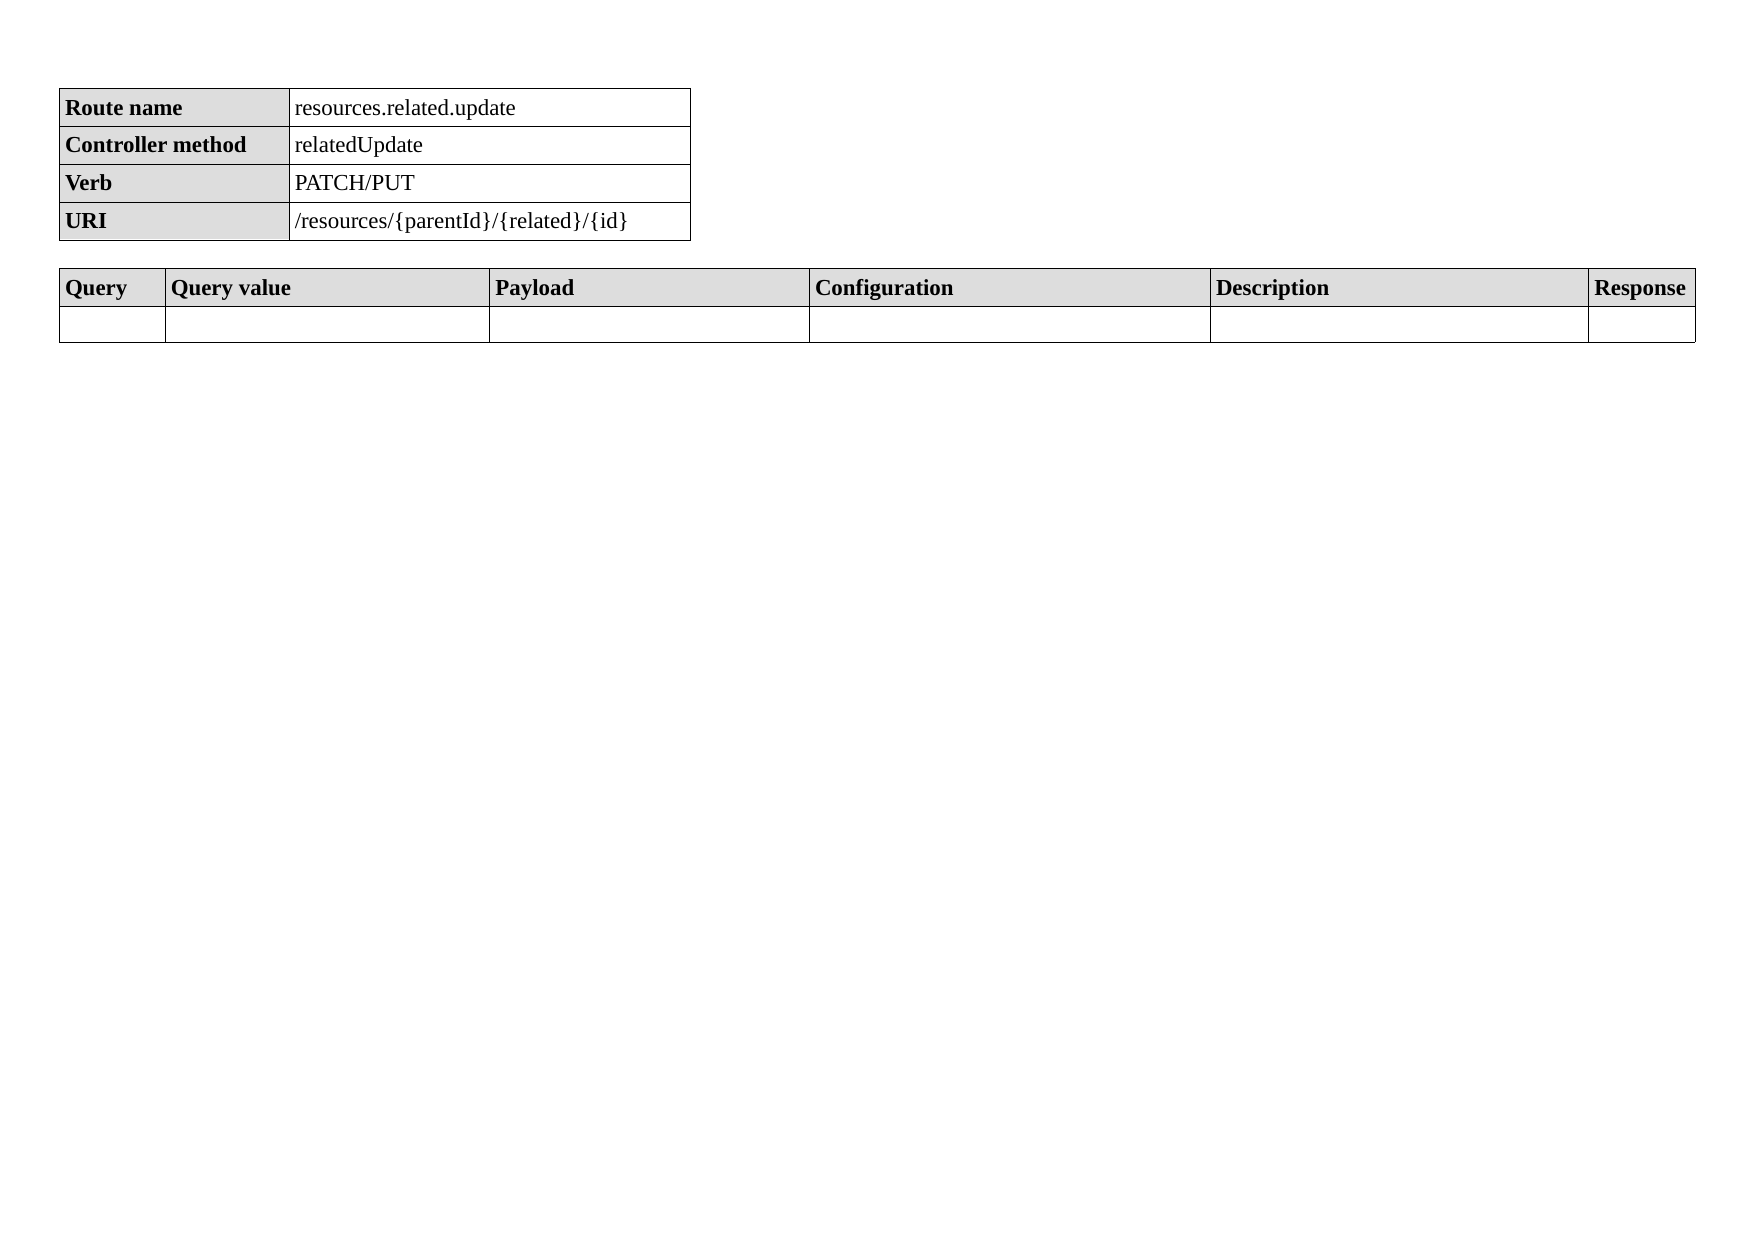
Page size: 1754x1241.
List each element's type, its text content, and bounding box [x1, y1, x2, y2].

table_header Route name [60, 89, 289, 126]
table_header Description [1211, 269, 1588, 306]
table_cell [490, 307, 809, 342]
table_header Query value [166, 269, 489, 306]
table_cell relatedUpdate [290, 127, 690, 164]
table_cell [1589, 307, 1695, 342]
table_cell URI [60, 203, 289, 239]
table_header Query [60, 269, 165, 306]
table_header resources.related.update [290, 89, 690, 126]
table_cell /resources/{parentId}/{related}/{id} [290, 203, 690, 239]
table_cell PATCH/PUT [290, 165, 690, 202]
table_cell Verb [60, 165, 289, 202]
table_cell [810, 307, 1210, 342]
table_header Configuration [810, 269, 1210, 306]
table_cell [166, 307, 489, 342]
table_cell [60, 307, 165, 342]
table_cell Controller method [60, 127, 289, 164]
table_cell [1211, 307, 1588, 342]
table_header Response [1589, 269, 1695, 306]
table_header Payload [490, 269, 809, 306]
